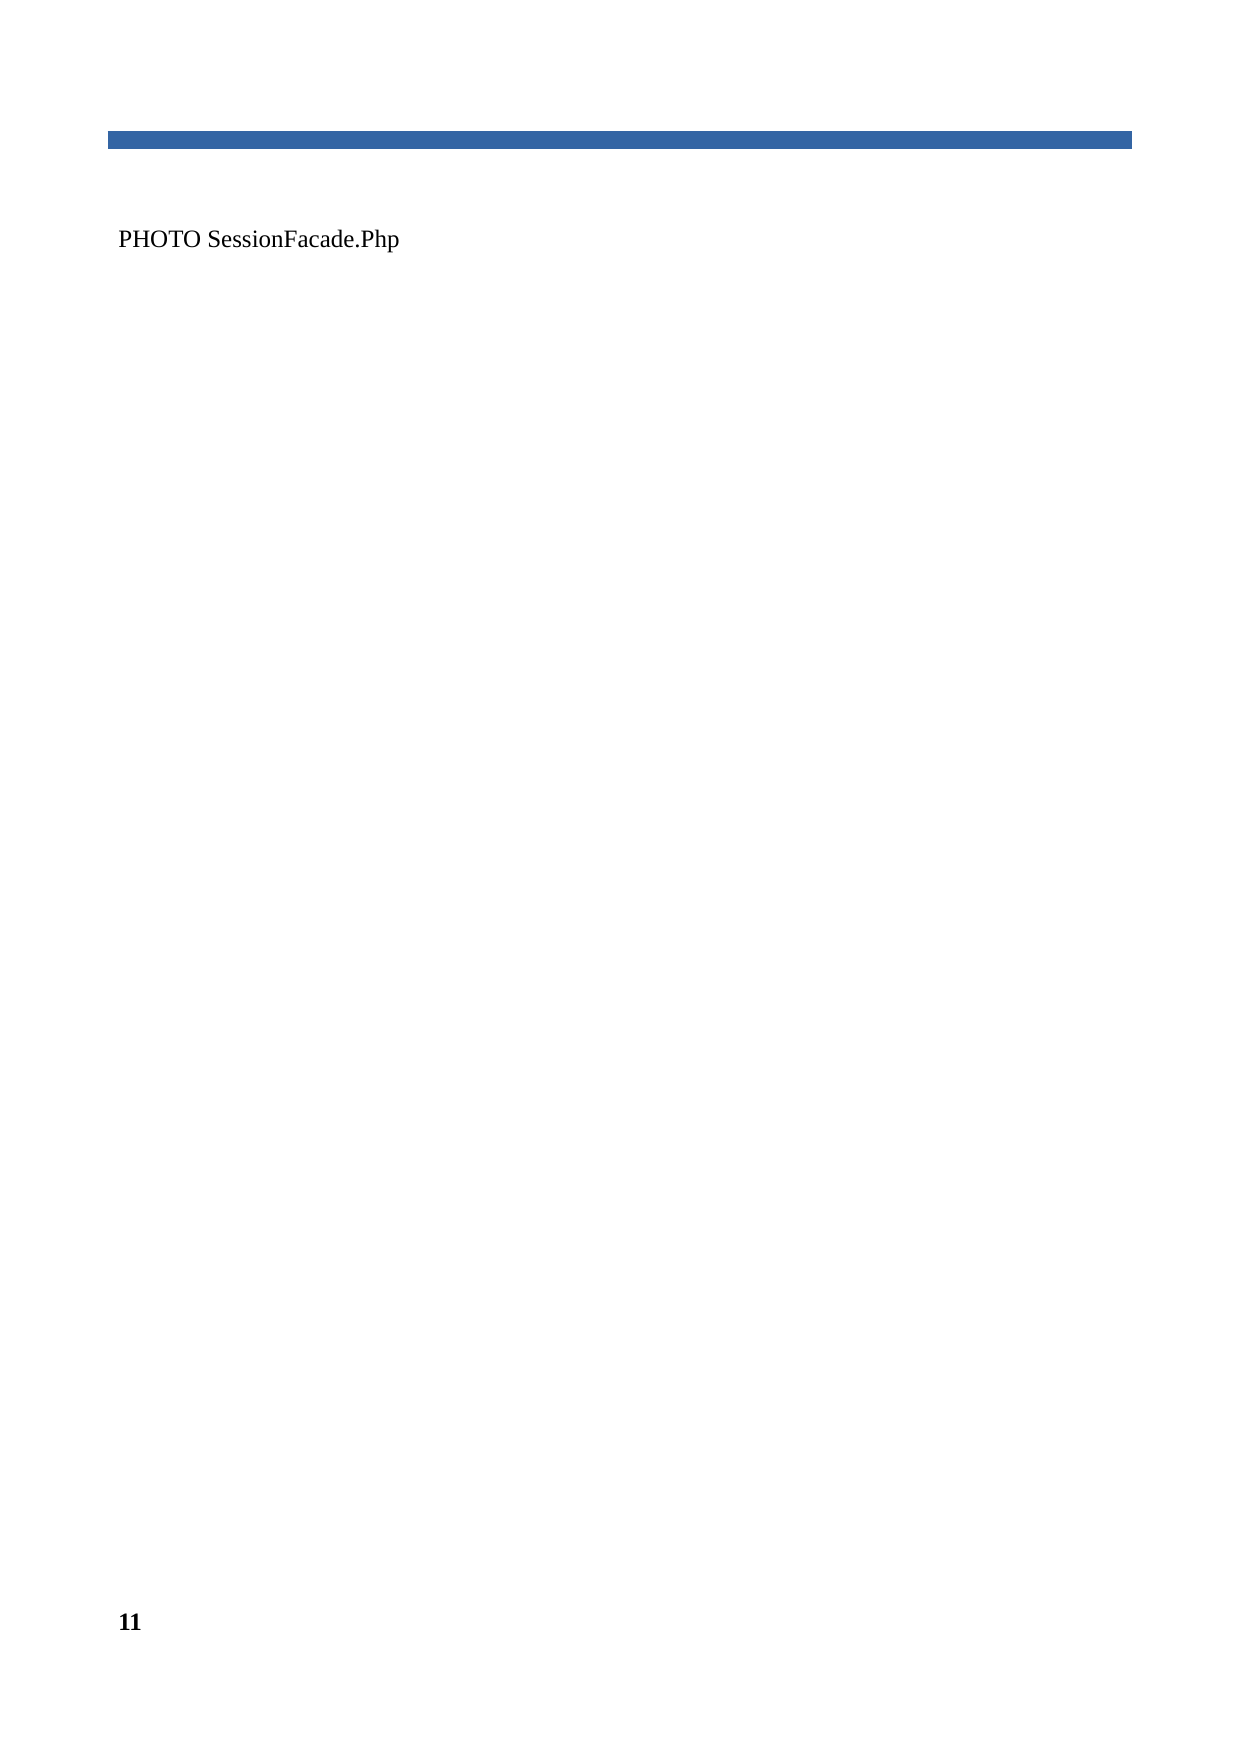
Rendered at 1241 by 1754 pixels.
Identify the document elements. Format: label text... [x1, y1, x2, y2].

text PHOTO SessionFacade.Php [118, 224, 1122, 253]
